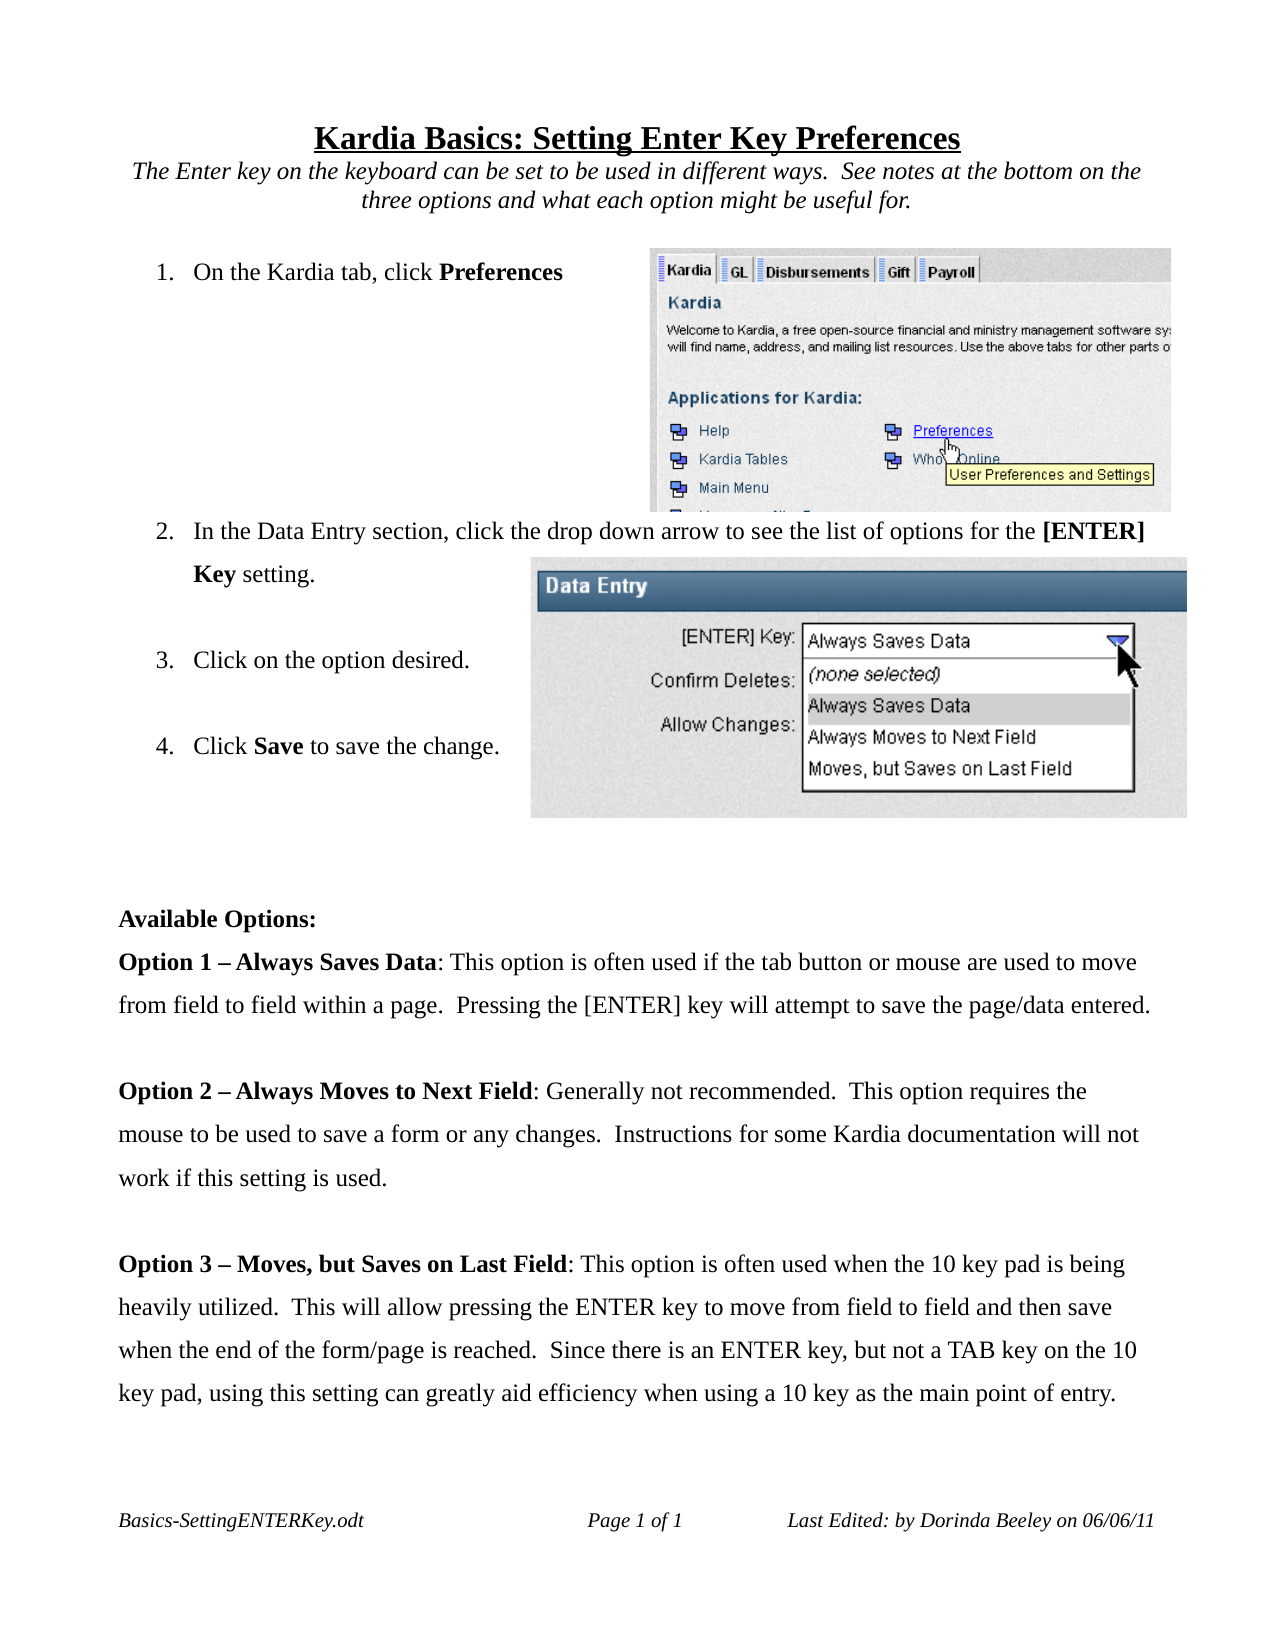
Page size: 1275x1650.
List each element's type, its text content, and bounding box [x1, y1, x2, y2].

picture [530, 557, 1187, 818]
text Kardia Basics: Setting Enter Key Preferences [118, 118, 1157, 156]
list In the Data Entry section, click the drop down arrow to see the list of options for the [ENTER] Key setting. [156, 516, 1157, 631]
text Option 1 – Always Saves Data: This option is often used if the tab button or mouse are used to move from field to field within a page. Pressing the [ENTER] key will attempt to save the page/data entered. [118, 947, 1157, 1019]
list On the Kardia tab, click Preferences [156, 257, 649, 286]
text Option 3 – Moves, but Saves on Last Field: This option is often used when the 10 key pad is being heavily utilized. This will allow pressing the ENTER key to move from field to field and then save when the end of the form/page is reached. Since there is an ENTER key, but not a TAB key on the 10 key pad, using this setting can greatly aid efficiency when using a 10 key as the main point of entry. [118, 1249, 1157, 1407]
text Option 2 – Always Moves to Next Field: Generally not recommended. This option requires the mouse to be used to save a form or any changes. Instructions for some Kardia documentation will not work if this setting is used. [118, 1076, 1157, 1191]
list Click Save to save the change. [156, 731, 530, 760]
list Click on the option desired. [156, 645, 530, 717]
picture [649, 248, 1172, 512]
text The Enter key on the keyboard can be set to be used in different ways. See notes at the bottom on the three options and what each option might be useful for. [118, 156, 1157, 214]
text Available Options: [118, 904, 1157, 933]
